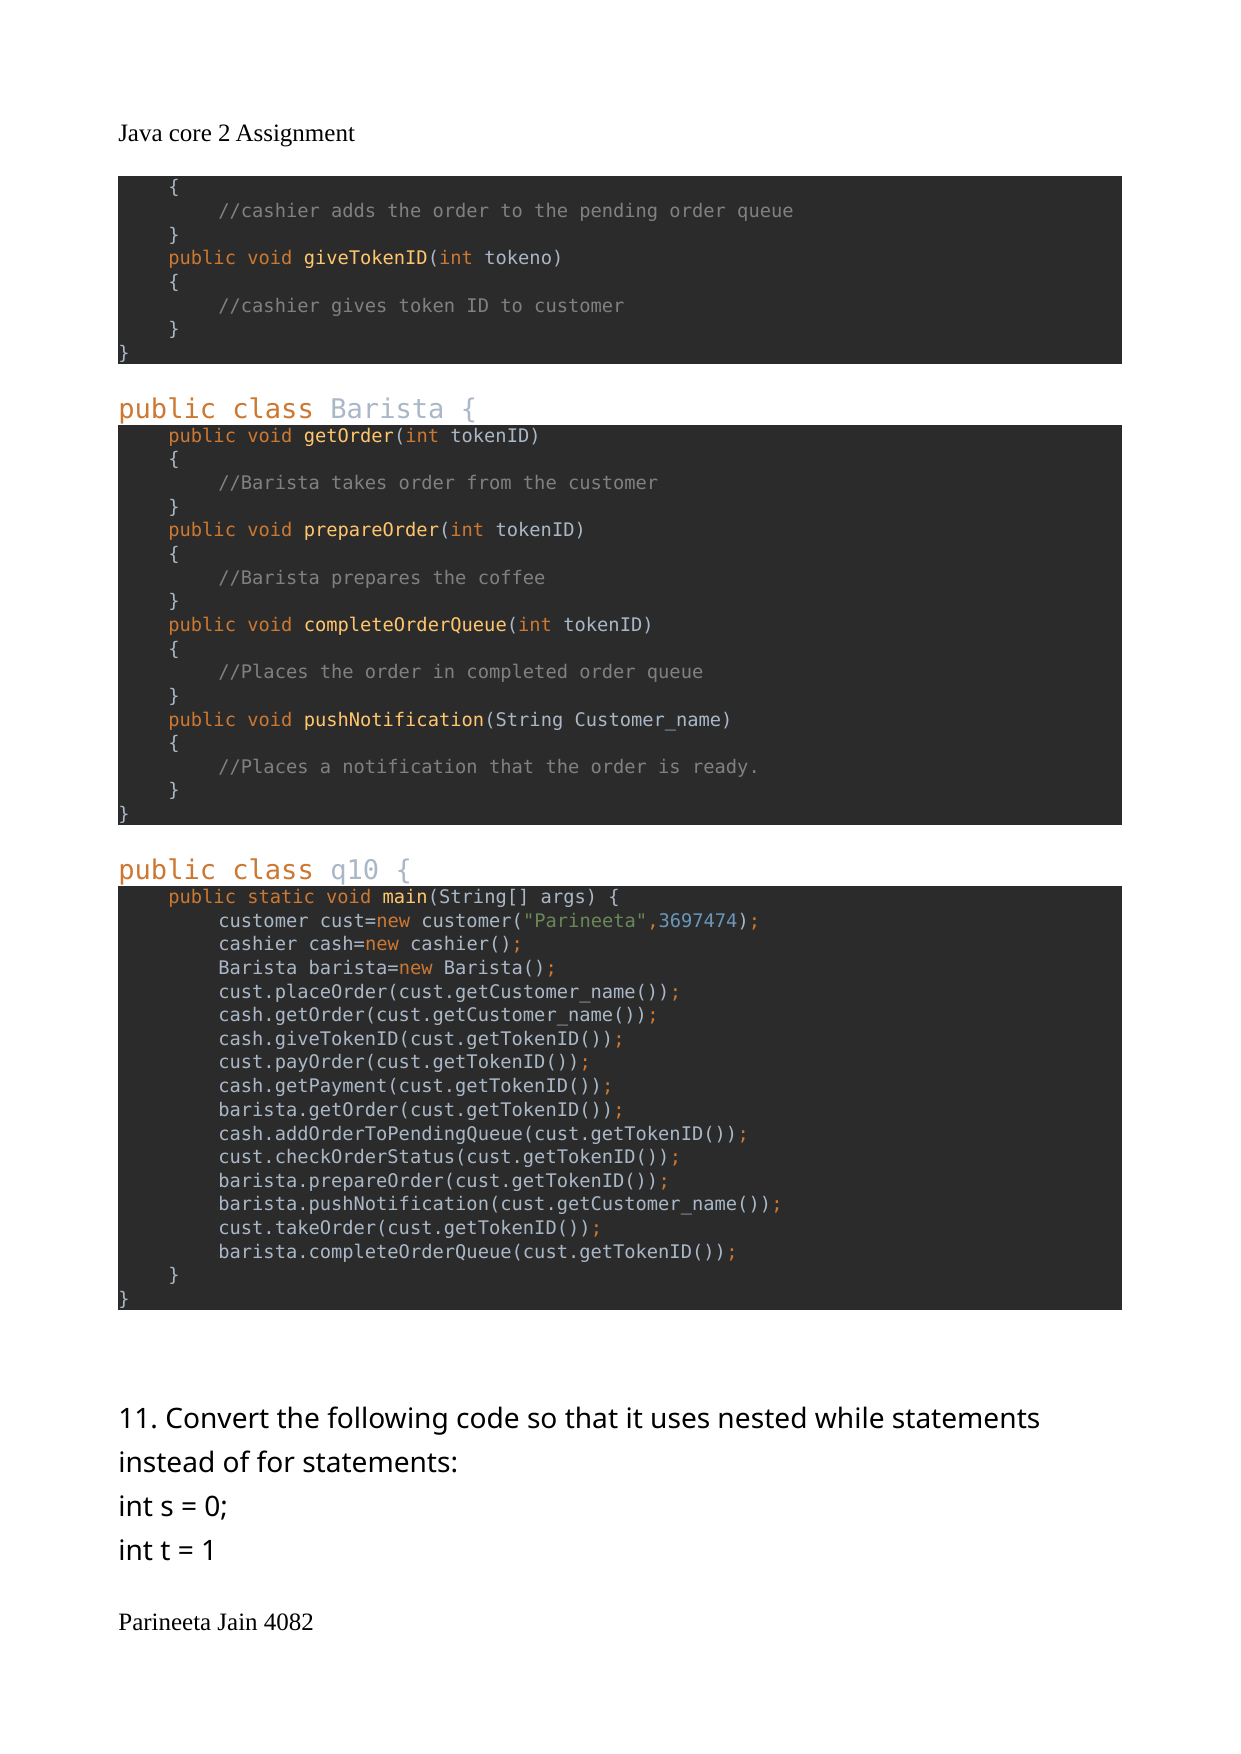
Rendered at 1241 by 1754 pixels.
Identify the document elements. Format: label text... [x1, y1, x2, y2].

text } [118, 803, 1122, 825]
text public void prepareOrder(int tokenID) [118, 519, 1122, 543]
text public static void main(String[] args) { [118, 886, 1122, 910]
text //Barista prepares the coffee [118, 567, 1122, 590]
text } [118, 685, 1122, 708]
text public void getOrder(int tokenID) [118, 425, 1122, 448]
text cust.payOrder(cust.getTokenID()); [118, 1052, 1122, 1075]
text } [118, 779, 1122, 803]
text //Places the order in completed order queue [118, 661, 1122, 685]
text { [118, 448, 1122, 472]
text } [118, 342, 1122, 364]
text cash.getPayment(cust.getTokenID()); [118, 1075, 1122, 1099]
text //Barista takes order from the customer [118, 472, 1122, 496]
text //cashier gives token ID to customer [118, 294, 1122, 318]
text { [118, 271, 1122, 294]
text } [118, 496, 1122, 519]
text cash.giveTokenID(cust.getTokenID()); [118, 1028, 1122, 1052]
text } [118, 224, 1122, 247]
text } [118, 1288, 1122, 1310]
text public void giveTokenID(int tokeno) [118, 247, 1122, 271]
text } [118, 1264, 1122, 1288]
text { [118, 732, 1122, 756]
text //cashier adds the order to the pending order queue [118, 200, 1122, 224]
text { [118, 638, 1122, 661]
text public void completeOrderQueue(int tokenID) [118, 614, 1122, 638]
text { [118, 176, 1122, 200]
text barista.prepareOrder(cust.getTokenID()); [118, 1170, 1122, 1193]
text barista.completeOrderQueue(cust.getTokenID()); [118, 1241, 1122, 1264]
text barista.getOrder(cust.getTokenID()); [118, 1099, 1122, 1122]
text public void pushNotification(String Customer_name) [118, 708, 1122, 732]
text cash.addOrderToPendingQueue(cust.getTokenID()); [118, 1122, 1122, 1146]
text cash.getOrder(cust.getCustomer_name()); [118, 1004, 1122, 1028]
text cust.placeOrder(cust.getCustomer_name()); [118, 981, 1122, 1004]
text cust.takeOrder(cust.getTokenID()); [118, 1217, 1122, 1241]
text //Places a notification that the order is ready. [118, 756, 1122, 779]
text cust.checkOrderStatus(cust.getTokenID()); [118, 1146, 1122, 1170]
text barista.pushNotification(cust.getCustomer_name()); [118, 1193, 1122, 1217]
text } [118, 318, 1122, 342]
text public class q10 { [118, 854, 1122, 886]
text 11. Convert the following code so that it uses nested while statements instead of for statements: int s = 0; int t = 1 [118, 1398, 1122, 1568]
text cashier cash=new cashier(); [118, 933, 1122, 957]
text { [118, 543, 1122, 567]
text public class Barista { [118, 393, 1122, 425]
text customer cust=new customer("Parineeta",3697474); [118, 910, 1122, 933]
text Barista barista=new Barista(); [118, 957, 1122, 981]
text } [118, 590, 1122, 614]
